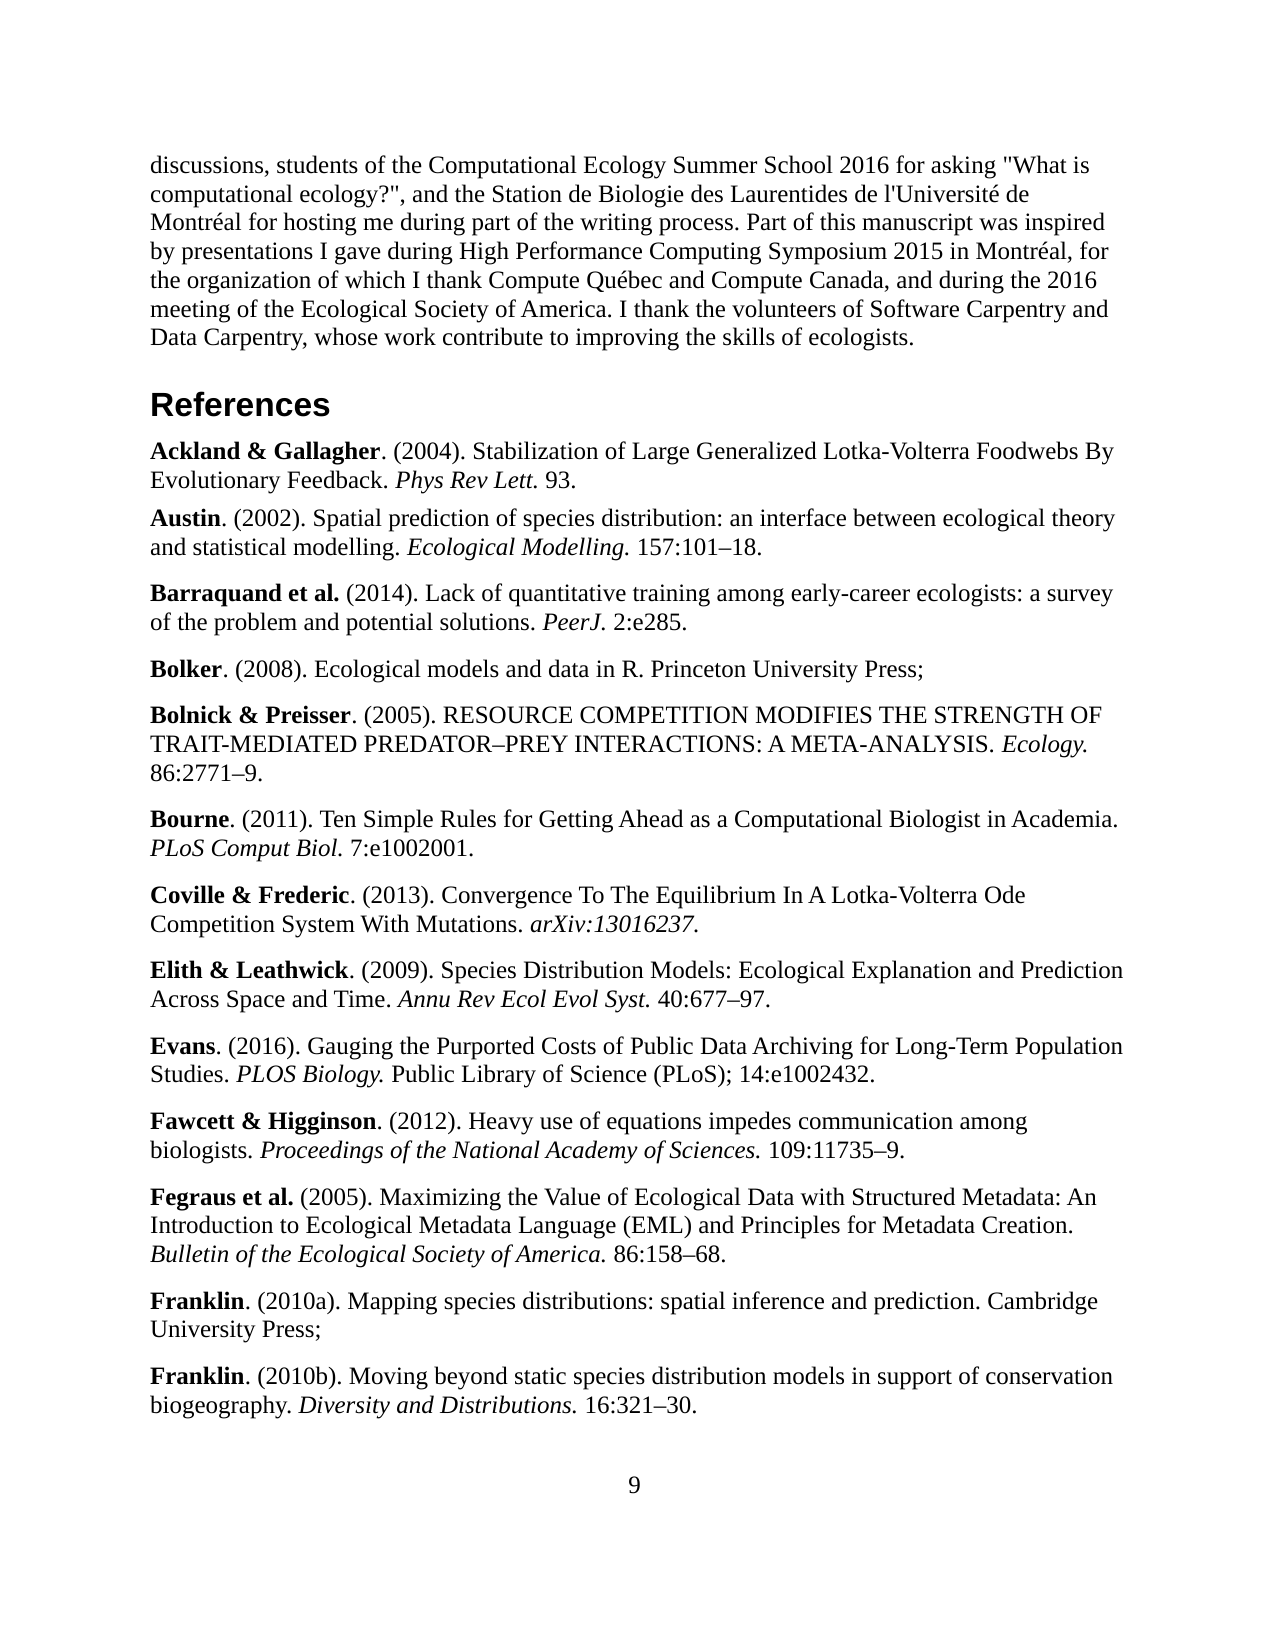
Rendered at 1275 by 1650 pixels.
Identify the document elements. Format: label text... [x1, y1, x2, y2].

text Franklin. (2010a). Mapping species distributions: spatial inference and prediction. Cambridge University Press; [150, 1286, 1125, 1343]
subtitle References [150, 385, 1125, 424]
text Bourne. (2011). Ten Simple Rules for Getting Ahead as a Computational Biologist in Academia. PLoS Comput Biol. 7:e1002001. [150, 804, 1125, 862]
text Austin. (2002). Spatial prediction of species distribution: an interface between ecological theory and statistical modelling. Ecological Modelling. 157:101–18. [150, 503, 1125, 560]
text Fegraus et al. (2005). Maximizing the Value of Ecological Data with Structured Metadata: An Introduction to Ecological Metadata Language (EML) and Principles for Metadata Creation. Bulletin of the Ecological Society of America. 86:158–68. [150, 1182, 1125, 1268]
text Elith & Leathwick. (2009). Species Distribution Models: Ecological Explanation and Prediction Across Space and Time. Annu Rev Ecol Evol Syst. 40:677–97. [150, 955, 1125, 1013]
text Evans. (2016). Gauging the Purported Costs of Public Data Archiving for Long-Term Population Studies. PLOS Biology. Public Library of Science (PLoS); 14:e1002432. [150, 1031, 1125, 1088]
text Ackland & Gallagher. (2004). Stabilization of Large Generalized Lotka-Volterra Foodwebs By Evolutionary Feedback. Phys Rev Lett. 93. [150, 436, 1125, 494]
text Bolnick & Preisser. (2005). RESOURCE COMPETITION MODIFIES THE STRENGTH OF TRAIT-MEDIATED PREDATOR–PREY INTERACTIONS: A META-ANALYSIS. Ecology. 86:2771–9. [150, 700, 1125, 787]
text Fawcett & Higginson. (2012). Heavy use of equations impedes communication among biologists. Proceedings of the National Academy of Sciences. 109:11735–9. [150, 1106, 1125, 1164]
text Franklin. (2010b). Moving beyond static species distribution models in support of conservation biogeography. Diversity and Distributions. 16:321–30. [150, 1361, 1125, 1419]
text Bolker. (2008). Ecological models and data in R. Princeton University Press; [150, 654, 1125, 682]
text Barraquand et al. (2014). Lack of quantitative training among early-career ecologists: a survey of the problem and potential solutions. PeerJ. 2:e285. [150, 578, 1125, 636]
text Coville & Frederic. (2013). Convergence To The Equilibrium In A Lotka-Volterra Ode Competition System With Mutations. arXiv:13016237. [150, 880, 1125, 937]
text discussions, students of the Computational Ecology Summer School 2016 for asking "What is computational ecology?", and the Station de Biologie des Laurentides de l'Université de Montréal for hosting me during part of the writing process. Part of this manuscript was inspired by presentations I gave during High Performance Computing Symposium 2015 in Montréal, for the organization of which I thank Compute Québec and Compute Canada, and during the 2016 meeting of the Ecological Society of America. I thank the volunteers of Software Carpentry and Data Carpentry, whose work contribute to improving the skills of ecologists. [150, 150, 1125, 351]
